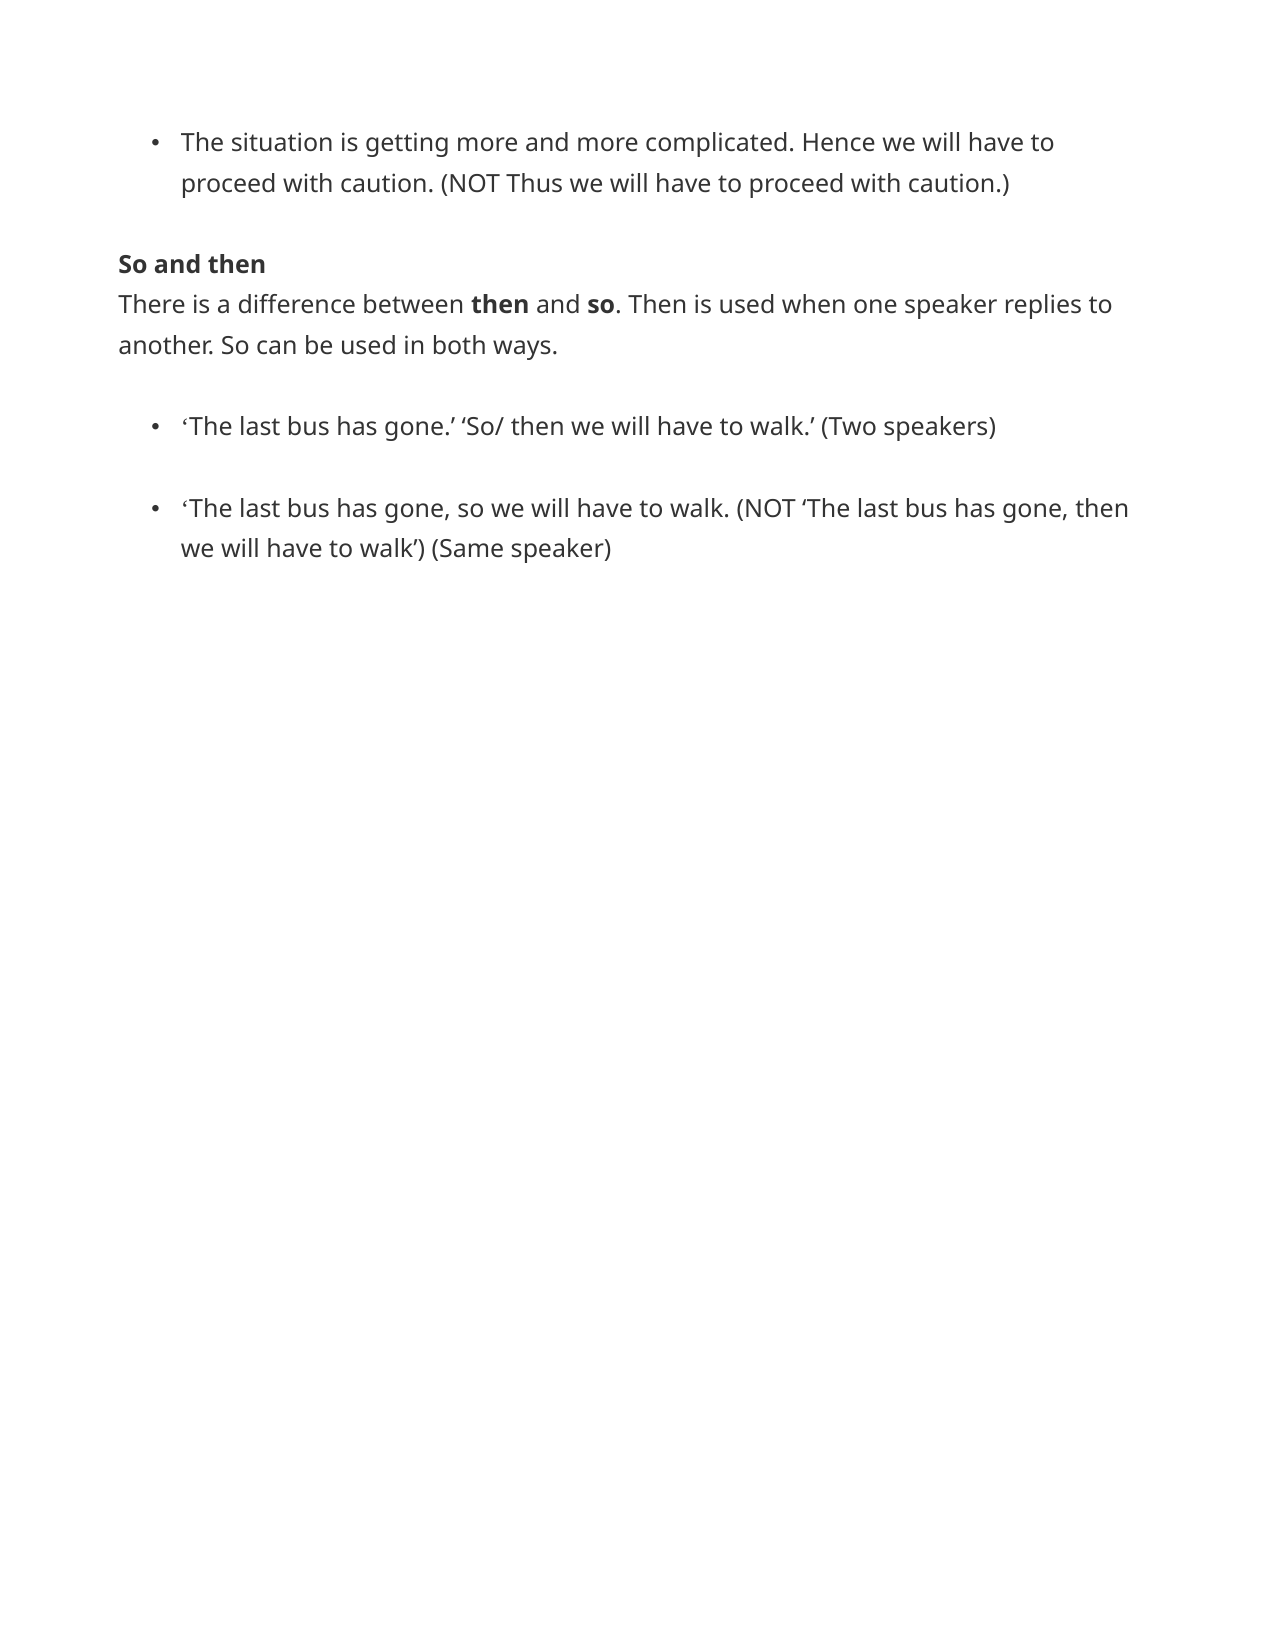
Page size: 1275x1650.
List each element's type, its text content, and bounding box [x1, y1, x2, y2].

list ‘The last bus has gone.’ ‘So/ then we will have to walk.’ (Two speakers) [151, 402, 1157, 443]
list The situation is getting more and more complicated. Hence we will have to proceed with caution. (NOT Thus we will have to proceed with caution.) [151, 118, 1157, 199]
text So and then There is a difference between then and so. Then is used when one speaker replies to another. So can be used in both ways. [118, 240, 1157, 362]
list ‘The last bus has gone, so we will have to walk. (NOT ‘The last bus has gone, then we will have to walk’) (Same speaker) [151, 484, 1157, 565]
